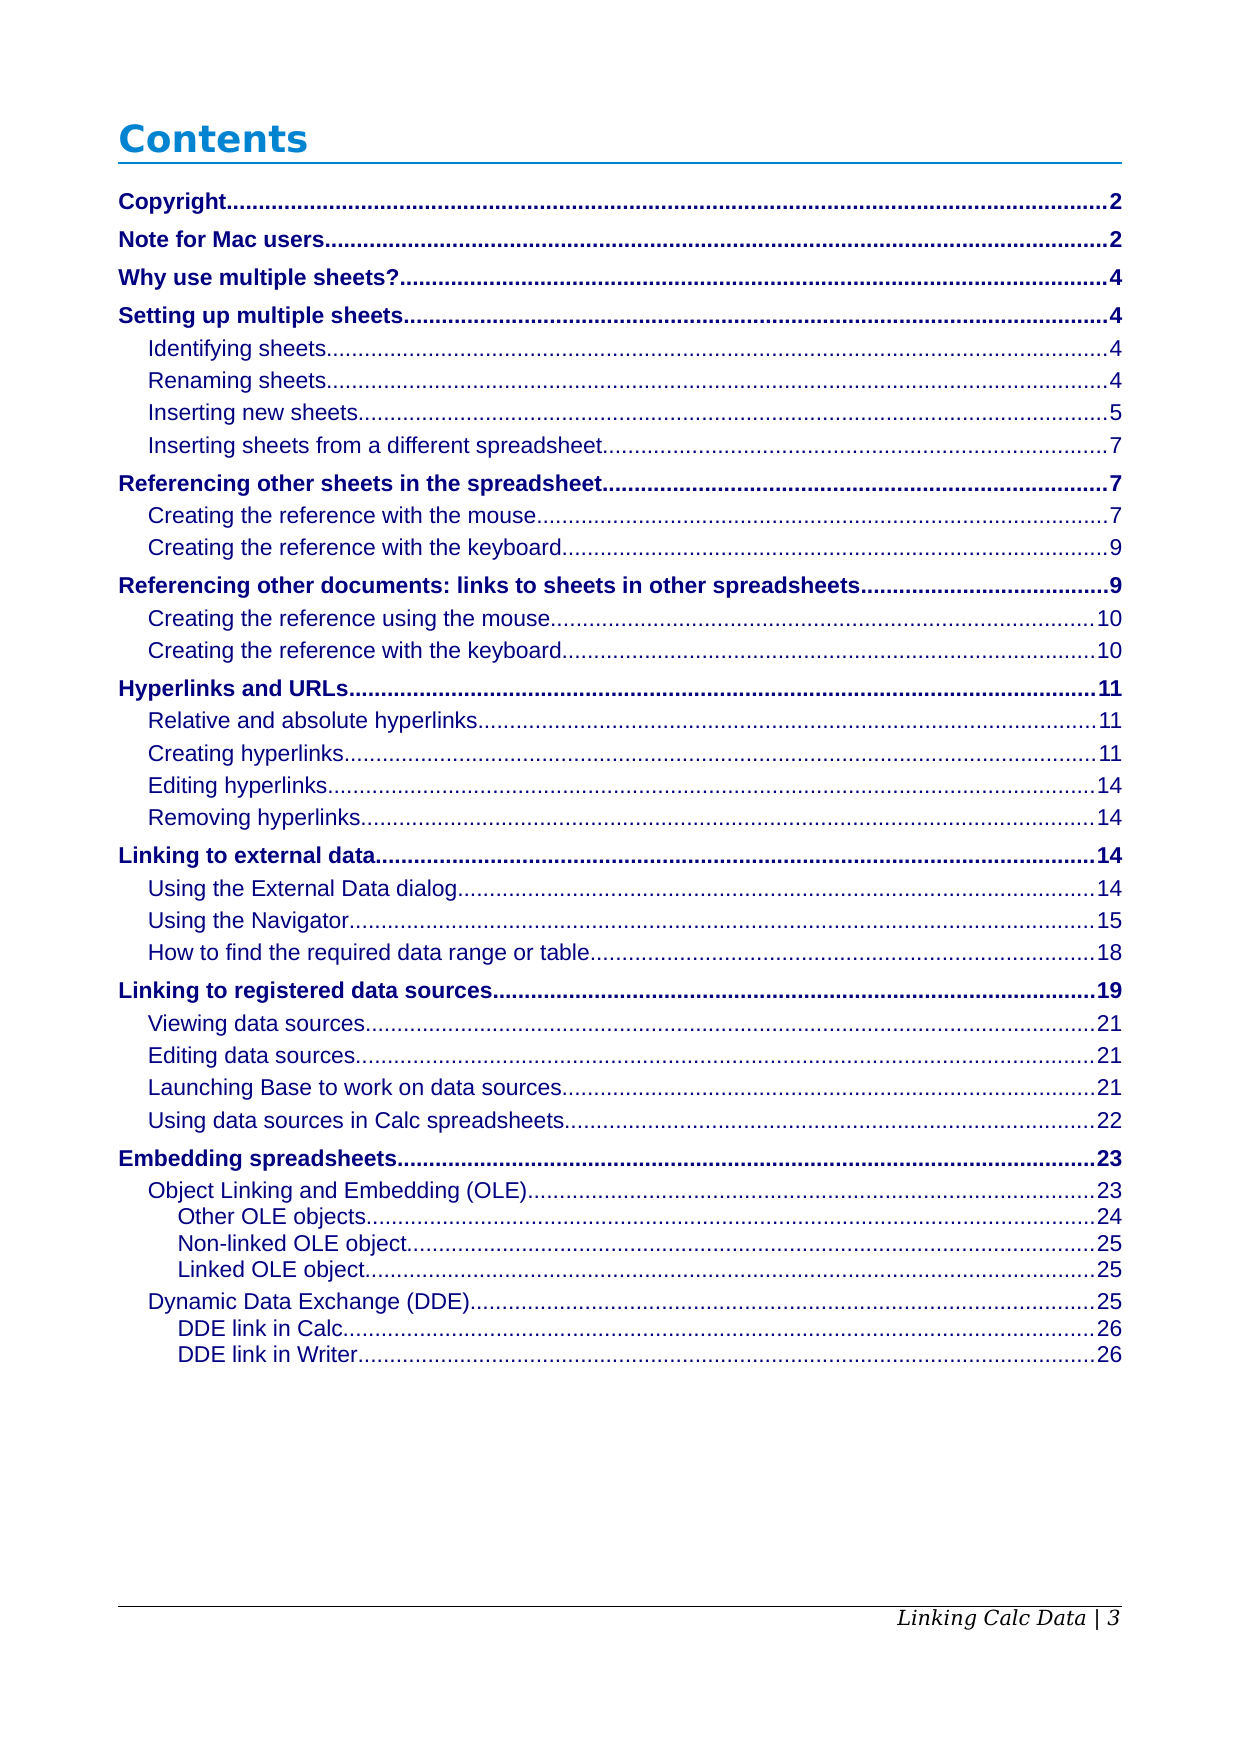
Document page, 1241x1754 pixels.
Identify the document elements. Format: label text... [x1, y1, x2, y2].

text Inserting new sheets 5 [148, 399, 1122, 426]
text Referencing other documents: links to sheets in other spreadsheets 9 [118, 572, 1122, 599]
text Using data sources in Calc spreadsheets 22 [148, 1107, 1122, 1133]
text Referencing other sheets in the spreadsheet 7 [118, 470, 1122, 496]
text Creating the reference using the mouse 10 [148, 605, 1122, 631]
text DDE link in Calc 26 [177, 1315, 1122, 1341]
text Creating the reference with the keyboard 10 [148, 637, 1122, 663]
text Launching Base to work on data sources 21 [148, 1074, 1122, 1101]
text Inserting sheets from a different spreadsheet 7 [148, 432, 1122, 458]
text DDE link in Writer 26 [177, 1341, 1122, 1367]
text Other OLE objects 24 [177, 1203, 1122, 1230]
text Editing hyperlinks 14 [148, 772, 1122, 798]
text Removing hyperlinks 14 [148, 804, 1122, 831]
text Non-linked OLE object 25 [177, 1230, 1122, 1256]
text Identifying sheets 4 [148, 335, 1122, 361]
text Using the Navigator 15 [148, 907, 1122, 933]
text Copyright 2 [118, 188, 1122, 214]
text Why use multiple sheets? 4 [118, 264, 1122, 291]
text Creating the reference with the keyboard 9 [148, 534, 1122, 561]
text Using the External Data dialog 14 [148, 875, 1122, 901]
text Linking to registered data sources 19 [118, 977, 1122, 1004]
text Object Linking and Embedding (OLE) 23 [148, 1177, 1122, 1203]
text Linked OLE object 25 [177, 1256, 1122, 1282]
text How to find the required data range or table 18 [148, 939, 1122, 966]
text Contents [118, 118, 1122, 162]
text Hyperlinks and URLs 11 [118, 675, 1122, 701]
text Dynamic Data Exchange (DDE) 25 [148, 1288, 1122, 1315]
text Embedding spreadsheets 23 [118, 1145, 1122, 1171]
text Linking to external data 14 [118, 842, 1122, 869]
text Viewing data sources 21 [148, 1010, 1122, 1036]
text Renaming sheets 4 [148, 367, 1122, 393]
text Setting up multiple sheets 4 [118, 302, 1122, 329]
text Note for Mac users 2 [118, 226, 1122, 252]
text Creating hyperlinks 11 [148, 740, 1122, 766]
text Relative and absolute hyperlinks 11 [148, 707, 1122, 734]
text Creating the reference with the mouse 7 [148, 502, 1122, 528]
text Editing data sources 21 [148, 1042, 1122, 1068]
